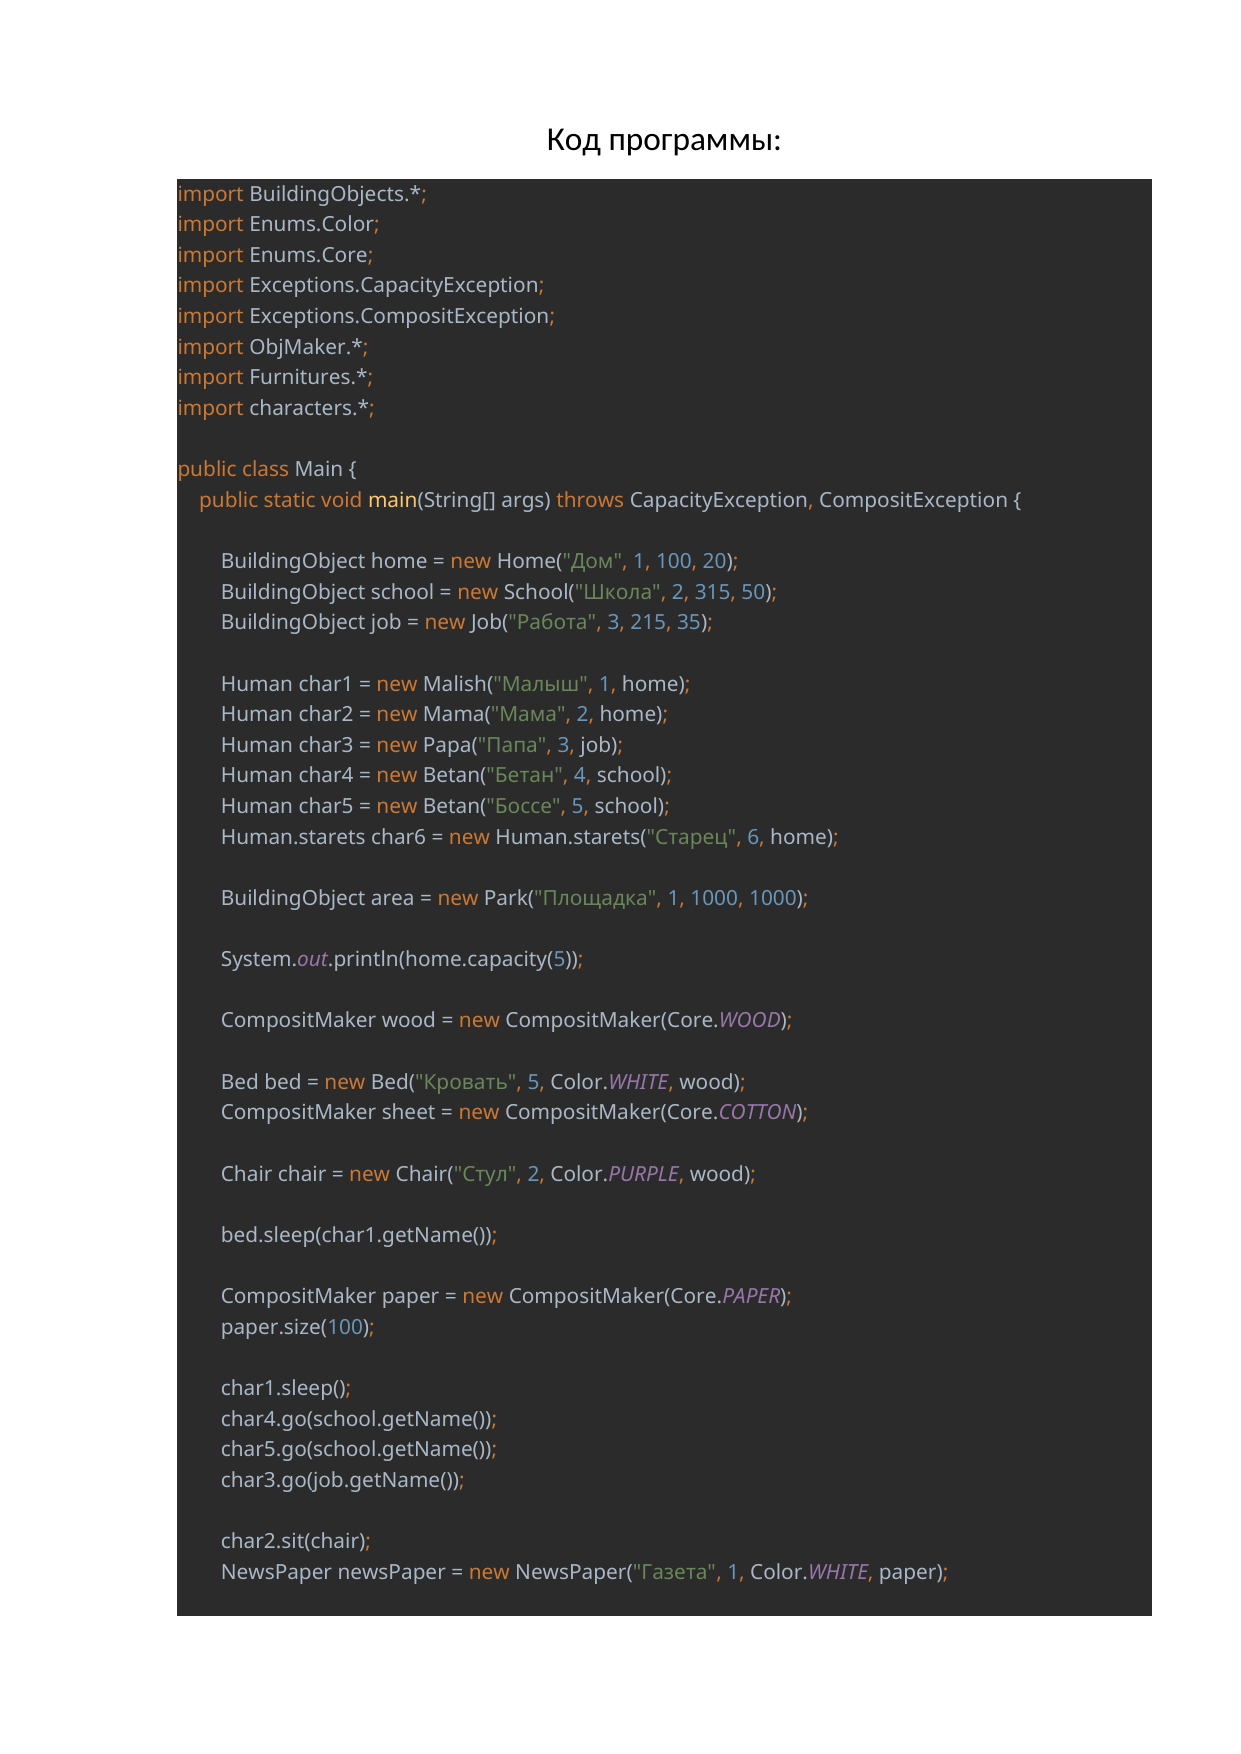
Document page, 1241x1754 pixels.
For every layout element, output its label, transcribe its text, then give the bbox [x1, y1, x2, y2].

text Код программы: [177, 118, 1152, 159]
text import BuildingObjects.*; import Enums.Color; import Enums.Core; import Exceptions.CapacityException; import Exceptions.CompositException; import ObjMaker.*; import Furnitures.*; import characters.*; public class Main { public static void main(String[] args) throws CapacityException, CompositException { BuildingObject home = new Home("Дом", 1, 100, 20); BuildingObject school = new School("Школа", 2, 315, 50); BuildingObject job = new Job("Работа", 3, 215, 35); Human char1 = new Malish("Малыш", 1, home); Human char2 = new Mama("Мама", 2, home); Human char3 = new Papa("Папа", 3, job); Human char4 = new Betan("Бетан", 4, school); Human char5 = new Betan("Боссе", 5, school); Human.starets char6 = new Human.starets("Старец", 6, home); BuildingObject area = new Park("Площадка", 1, 1000, 1000); System.out.println(home.capacity(5)); CompositMaker wood = new CompositMaker(Core.WOOD); Bed bed = new Bed("Кровать", 5, Color.WHITE, wood); CompositMaker sheet = new CompositMaker(Core.COTTON); Chair chair = new Chair("Стул", 2, Color.PURPLE, wood); bed.sleep(char1.getName()); CompositMaker paper = new CompositMaker(Core.PAPER); paper.size(100); char1.sleep(); char4.go(school.getName()); char5.go(school.getName()); char3.go(job.getName()); char2.sit(chair); NewsPaper newsPaper = new NewsPaper("Газета", 1, Color.WHITE, paper); [177, 179, 1152, 1616]
